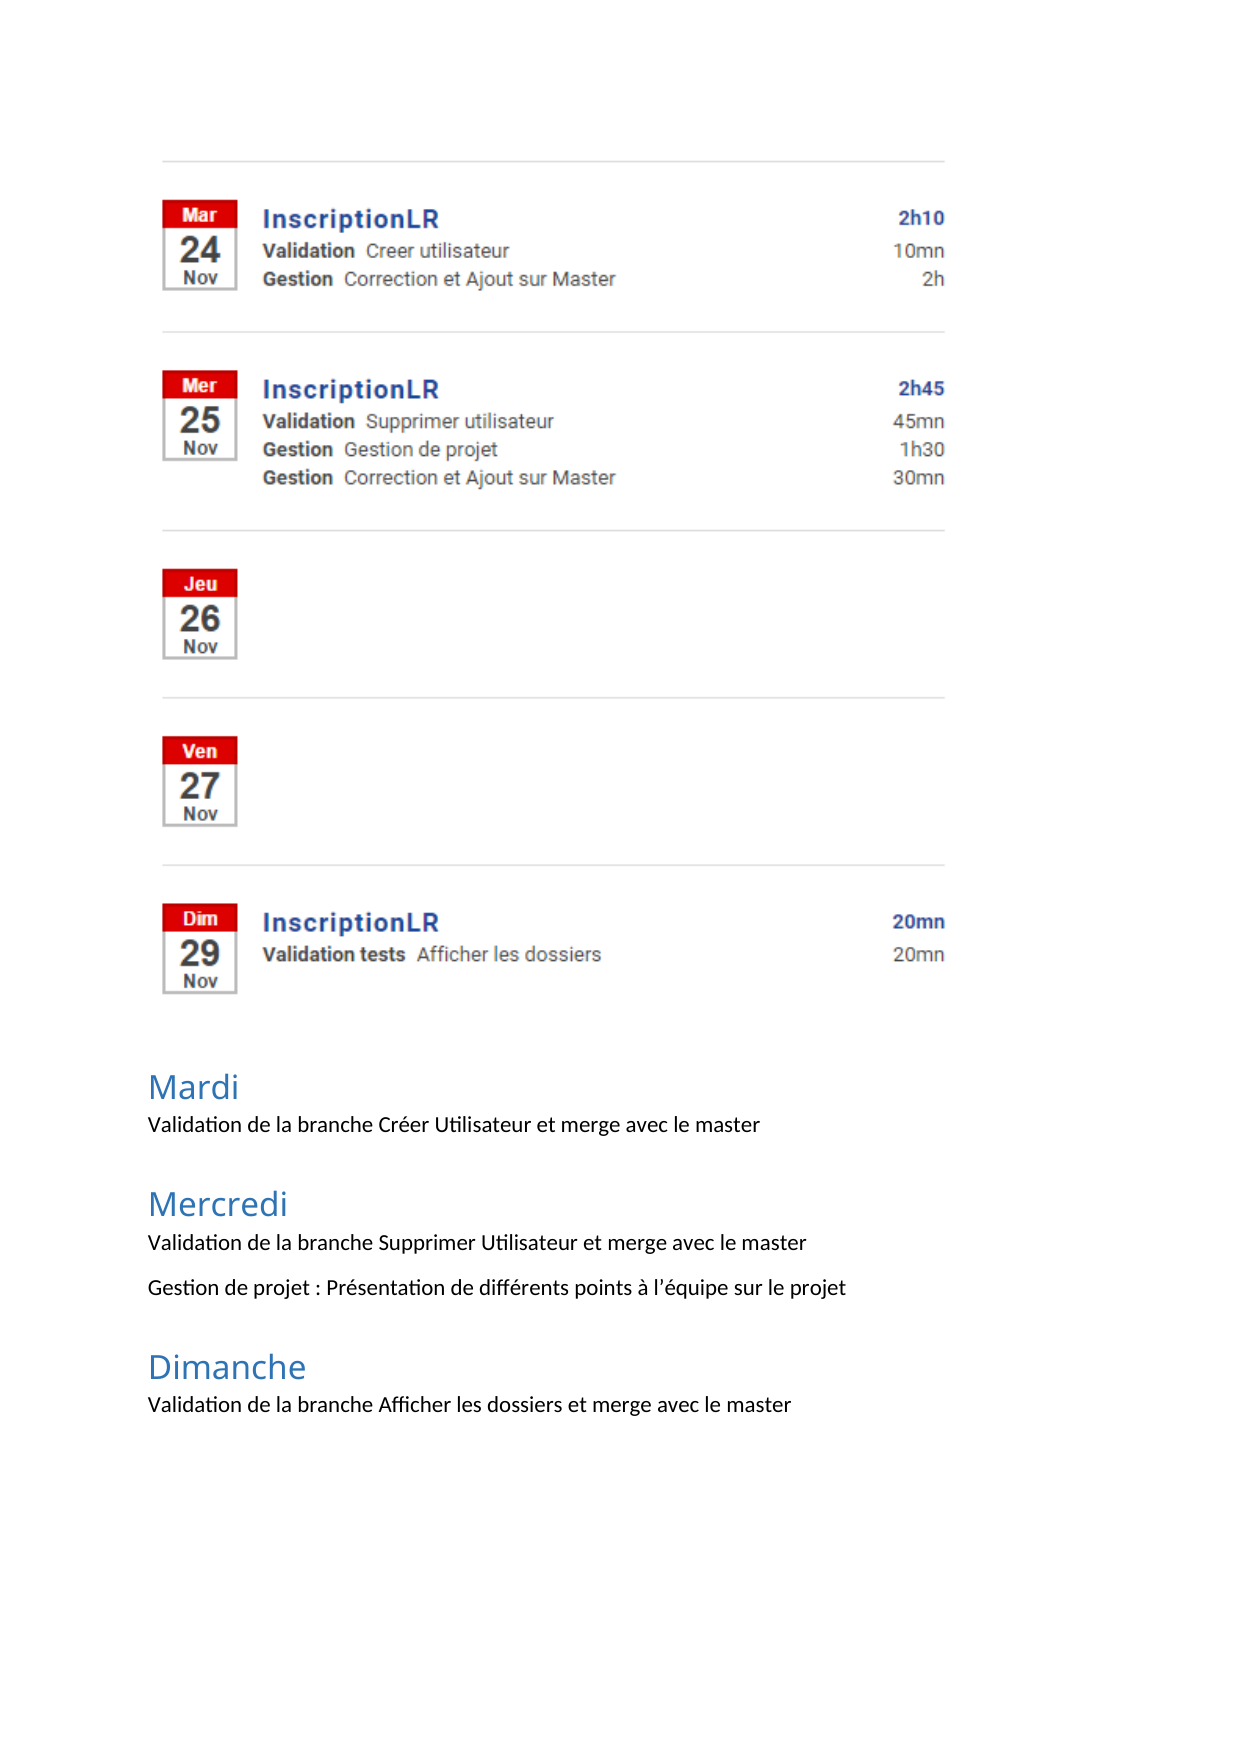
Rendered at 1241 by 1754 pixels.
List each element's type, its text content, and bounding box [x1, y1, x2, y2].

text Gestion de projet : Présentation de différents points à l’équipe sur le projet [148, 1273, 1093, 1301]
subtitle Mercredi [148, 1181, 1093, 1226]
text Validation de la branche Afficher les dossiers et merge avec le master [148, 1390, 1093, 1418]
text Validation de la branche Créer Utilisateur et merge avec le master [148, 1110, 1093, 1138]
subtitle Mardi [148, 1063, 1093, 1109]
subtitle Dimanche [148, 1344, 1093, 1389]
text Validation de la branche Supprimer Utilisateur et merge avec le master [148, 1228, 1093, 1256]
